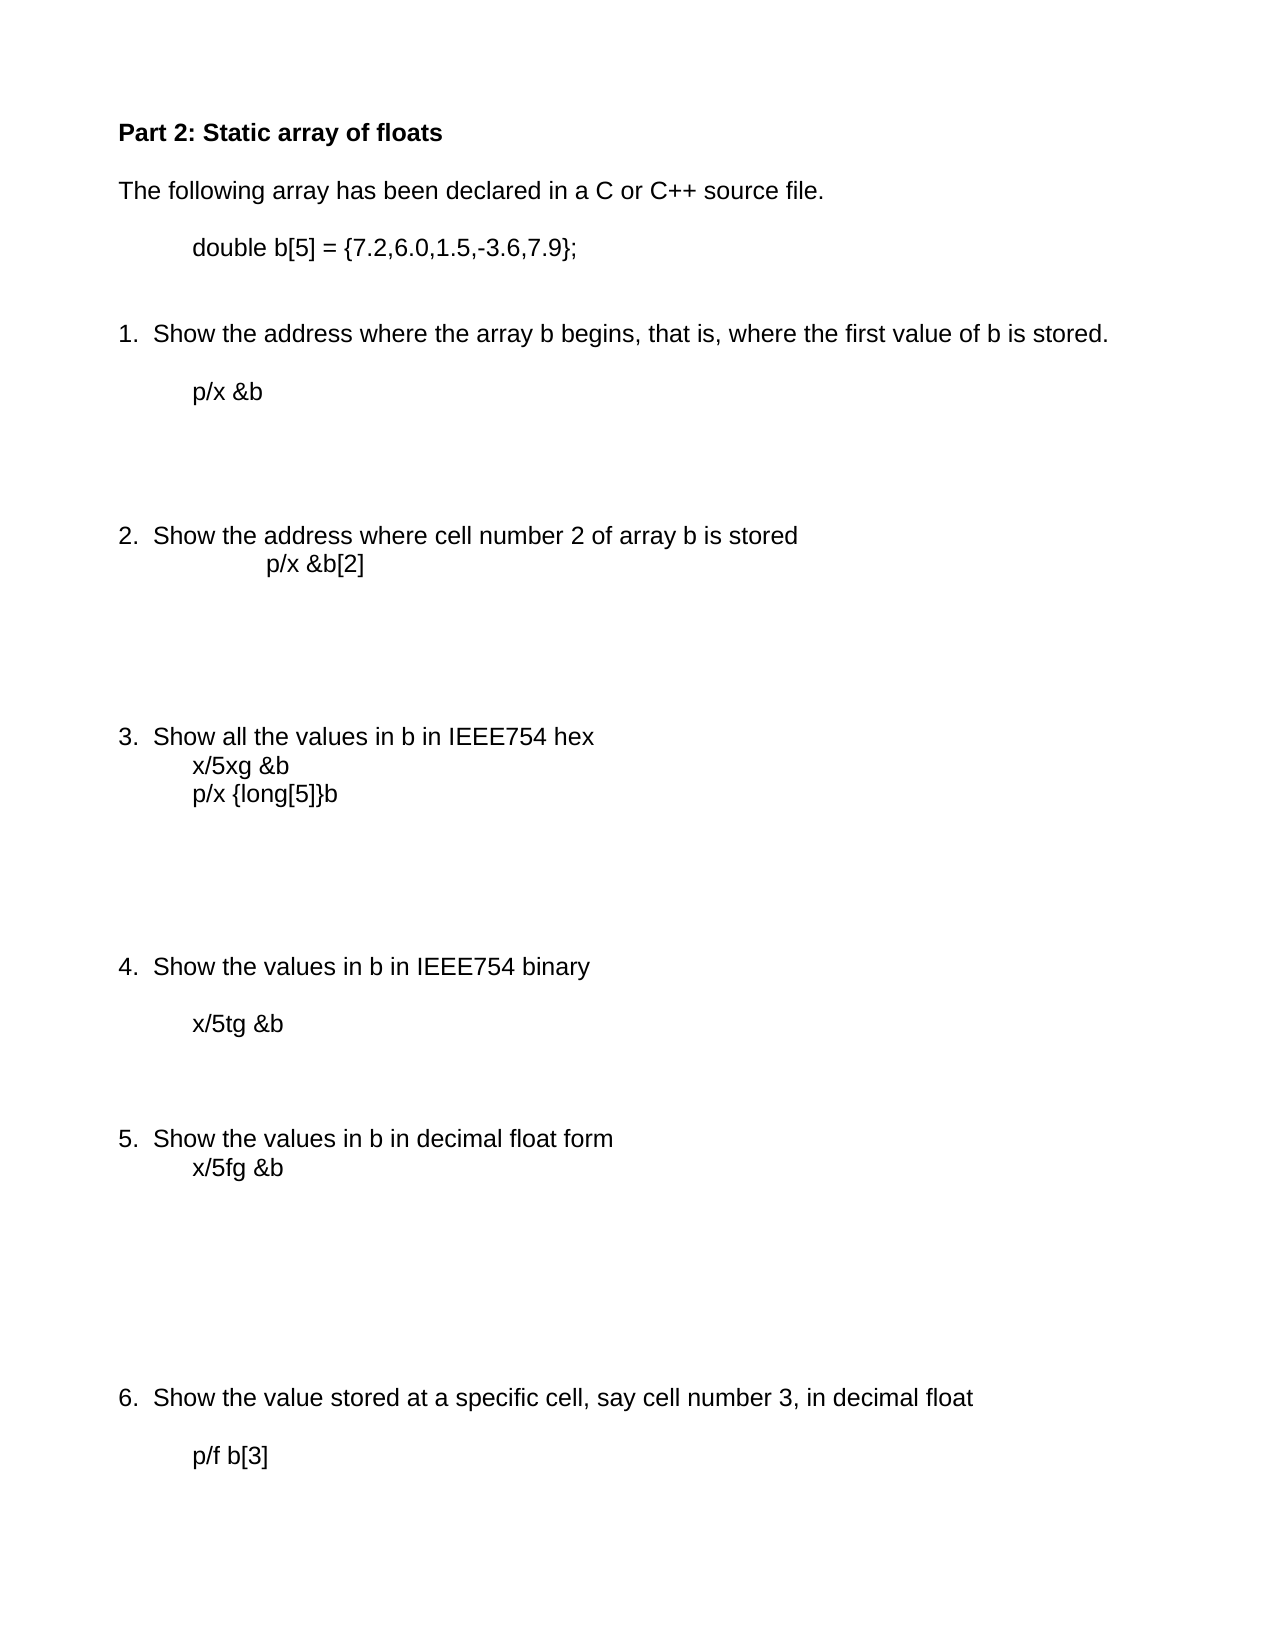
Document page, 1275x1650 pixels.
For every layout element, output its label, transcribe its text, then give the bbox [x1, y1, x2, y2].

text p/x &b [118, 377, 1157, 406]
text p/x {long[5]}b [118, 779, 1157, 808]
text p/x &b[2] [118, 549, 1157, 578]
text The following array has been declared in a C or C++ source file. [118, 176, 1157, 204]
text 4. Show the values in b in IEEE754 binary [118, 952, 1157, 981]
text Part 2: Static array of floats [118, 118, 1157, 147]
text 6. Show the value stored at a specific cell, say cell number 3, in decimal float [118, 1383, 1157, 1412]
text x/5tg &b [118, 1009, 1157, 1038]
text double b[5] = {7.2,6.0,1.5,-3.6,7.9}; [118, 233, 1157, 262]
text 1. Show the address where the array b begins, that is, where the first value of b is stored. [118, 319, 1157, 348]
text x/5fg &b [118, 1153, 1157, 1182]
text x/5xg &b [118, 751, 1157, 779]
text p/f b[3] [118, 1441, 1157, 1469]
text 2. Show the address where cell number 2 of array b is stored [118, 521, 1157, 549]
text 3. Show all the values in b in IEEE754 hex [118, 722, 1157, 751]
text 5. Show the values in b in decimal float form [118, 1124, 1157, 1153]
